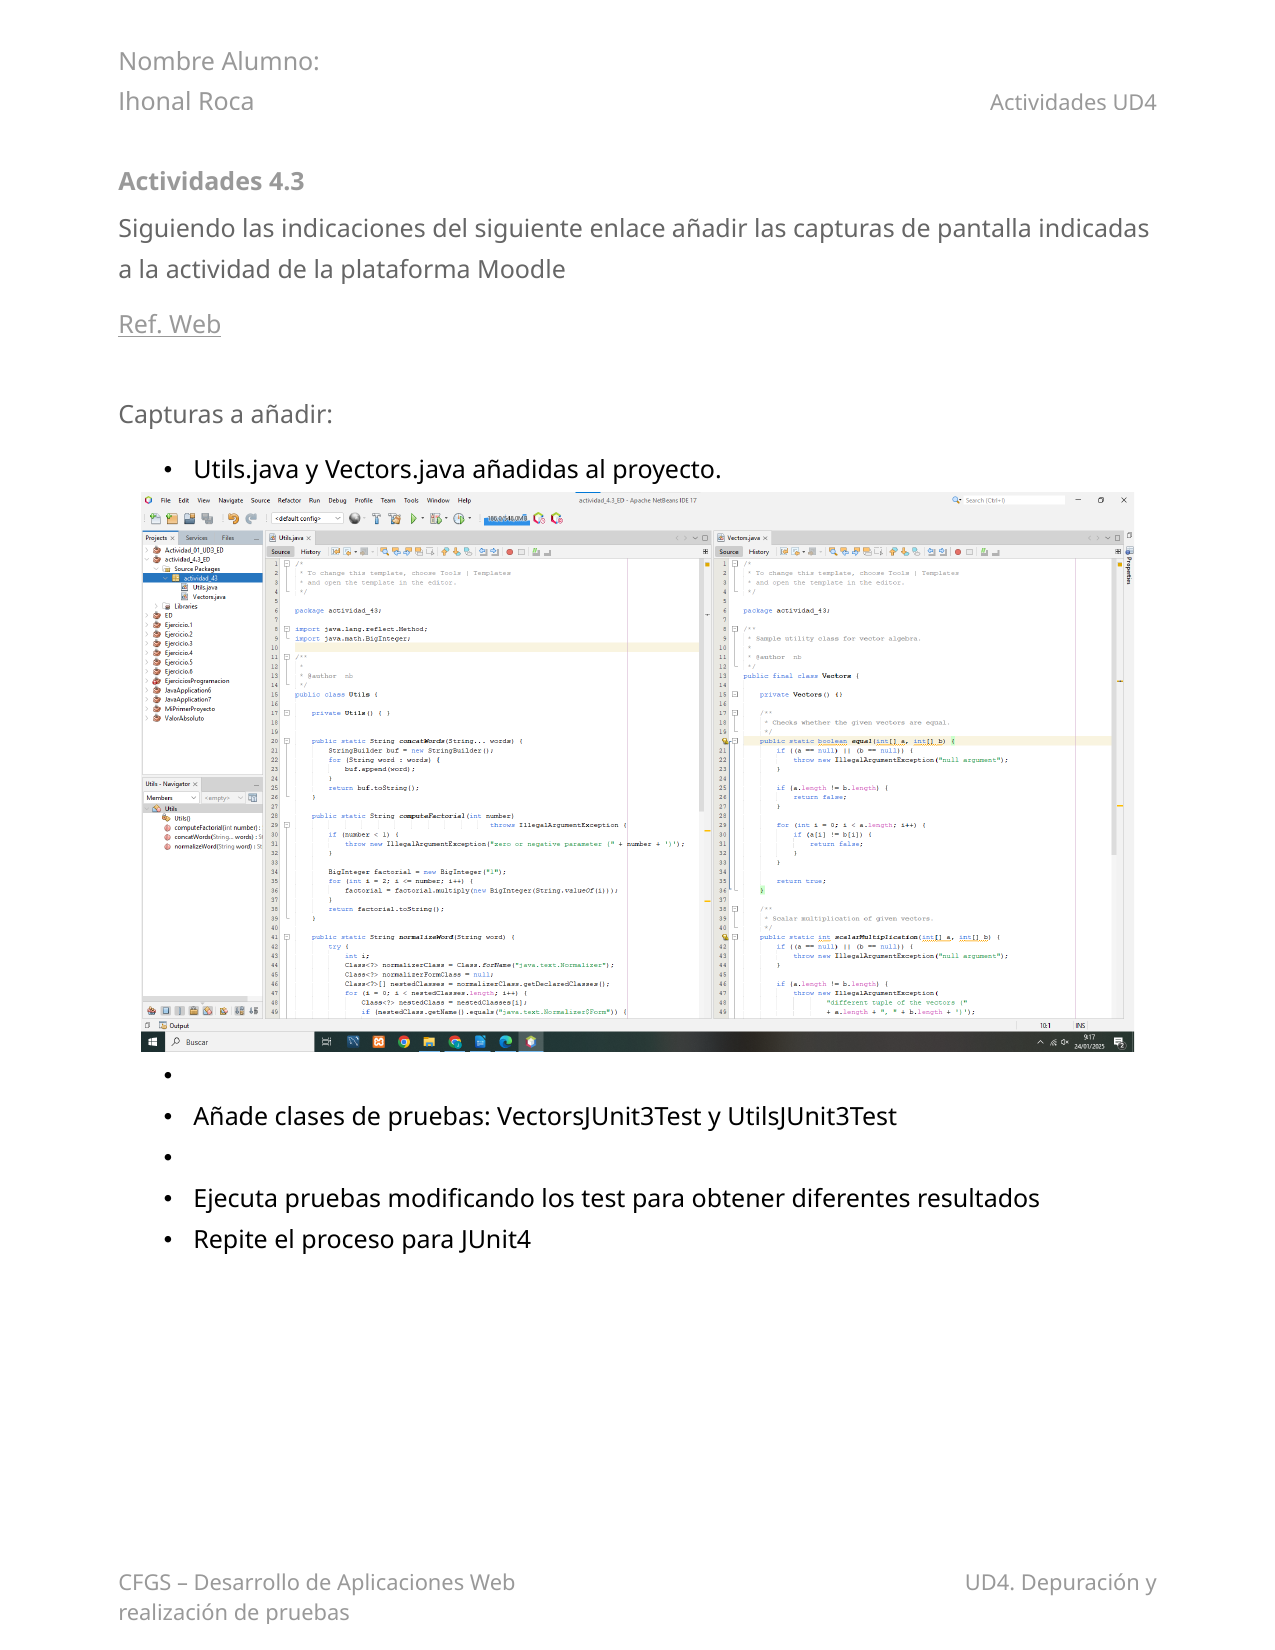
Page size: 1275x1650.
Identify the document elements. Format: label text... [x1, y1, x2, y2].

text Siguiendo las indicaciones del siguiente enlace añadir las capturas de pantalla indicadas a la actividad de la plataforma Moodle [118, 211, 1157, 285]
list Repite el proceso para JUnit4 [164, 1221, 1157, 1255]
picture [141, 492, 1135, 1052]
list Utils.java y Vectors.java añadidas al proyecto. [164, 452, 1157, 486]
text Ref. Web [118, 307, 1157, 341]
subtitle Actividades 4.3 [118, 164, 1157, 198]
text Capturas a añadir: [118, 396, 1157, 430]
list Ejecuta pruebas modificando los test para obtener diferentes resultados [164, 1180, 1157, 1214]
list Añade clases de pruebas: VectorsJUnit3Test y UtilsJUnit3Test [164, 1099, 1157, 1133]
